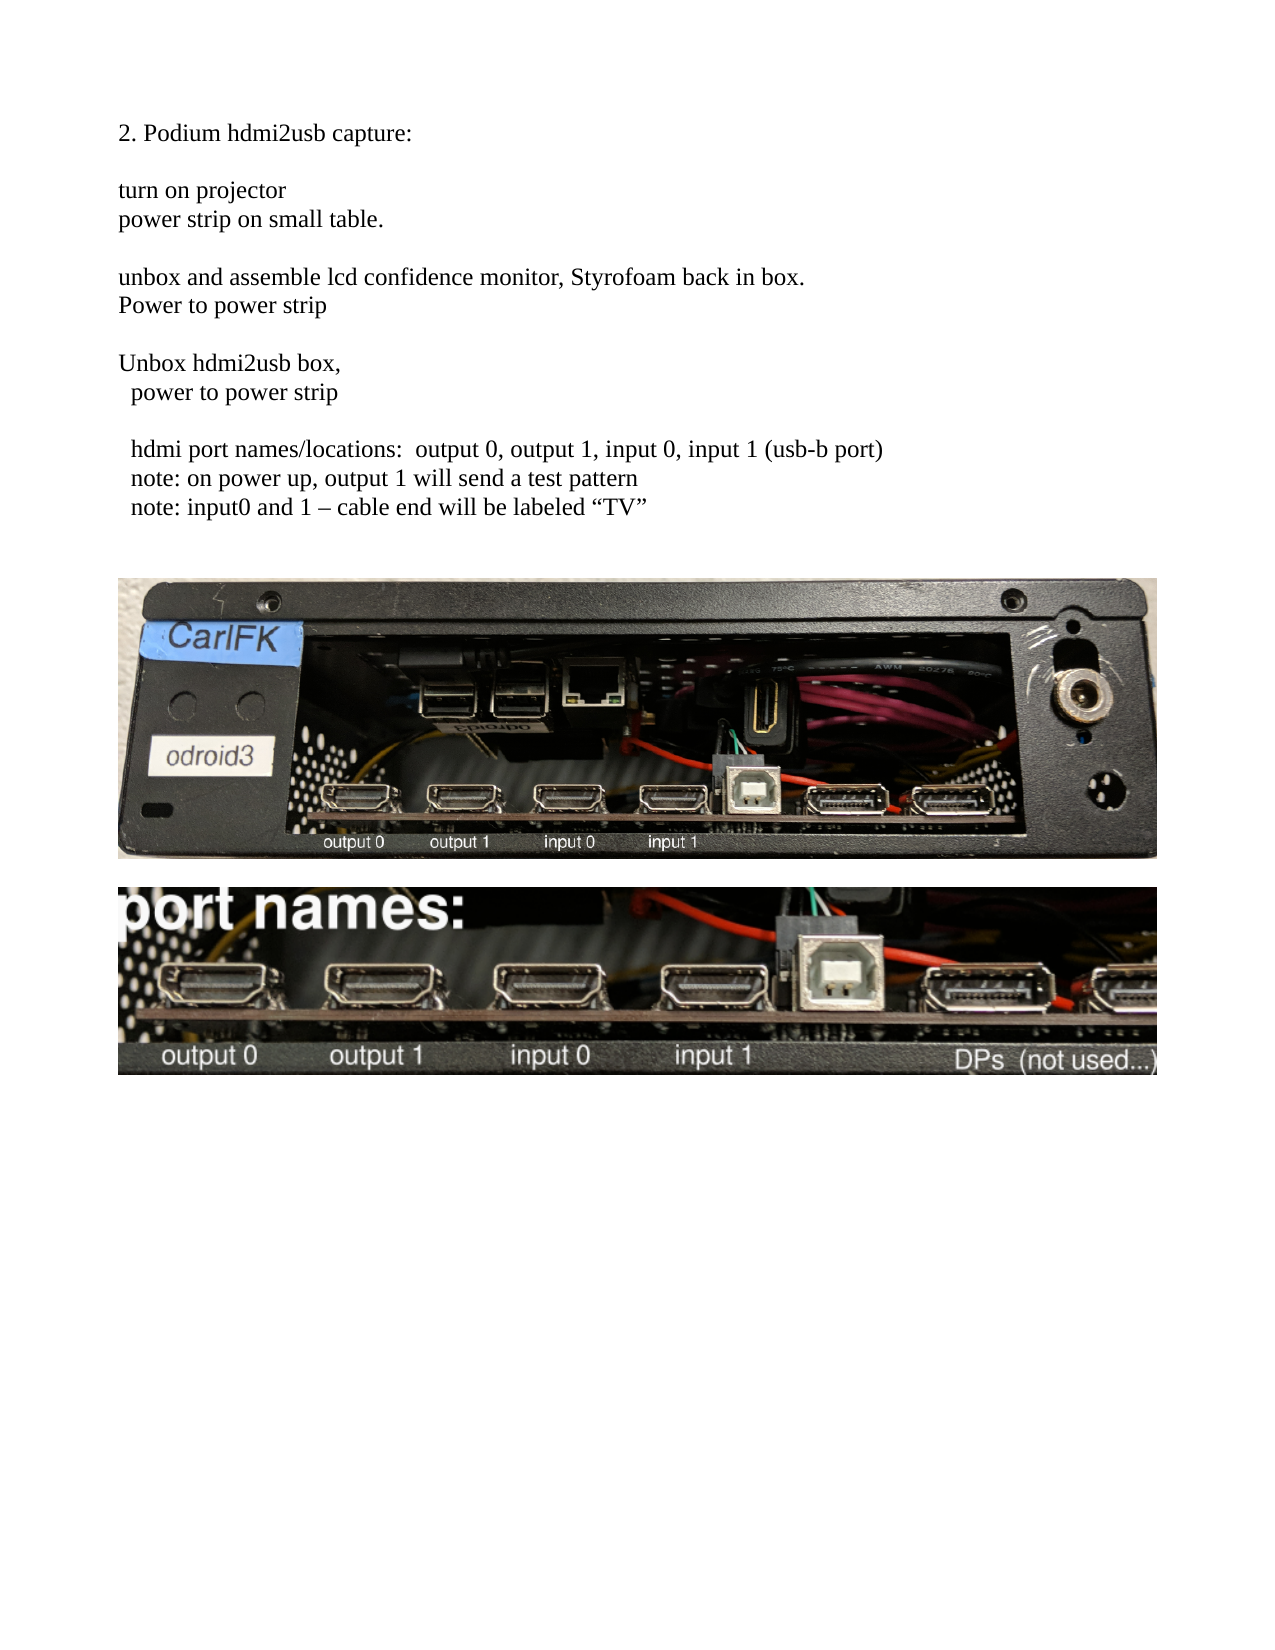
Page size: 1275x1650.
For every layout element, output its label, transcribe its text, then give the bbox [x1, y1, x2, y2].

text note: input0 and 1 – cable end will be labeled “TV” [118, 492, 1157, 521]
text hdmi port names/locations: output 0, output 1, input 0, input 1 (usb-b port) [118, 434, 1157, 463]
text Power to power strip [118, 291, 1157, 319]
text unbox and assemble lcd confidence monitor, Styrofoam back in box. [118, 262, 1157, 291]
text power to power strip [118, 377, 1157, 406]
text note: on power up, output 1 will send a test pattern [118, 463, 1157, 492]
text Unbox hdmi2usb box, [118, 348, 1157, 377]
text 2. Podium hdmi2usb capture: [118, 118, 1157, 147]
picture [118, 578, 1157, 859]
picture [118, 887, 1157, 1075]
text turn on projector [118, 176, 1157, 204]
text power strip on small table. [118, 204, 1157, 233]
